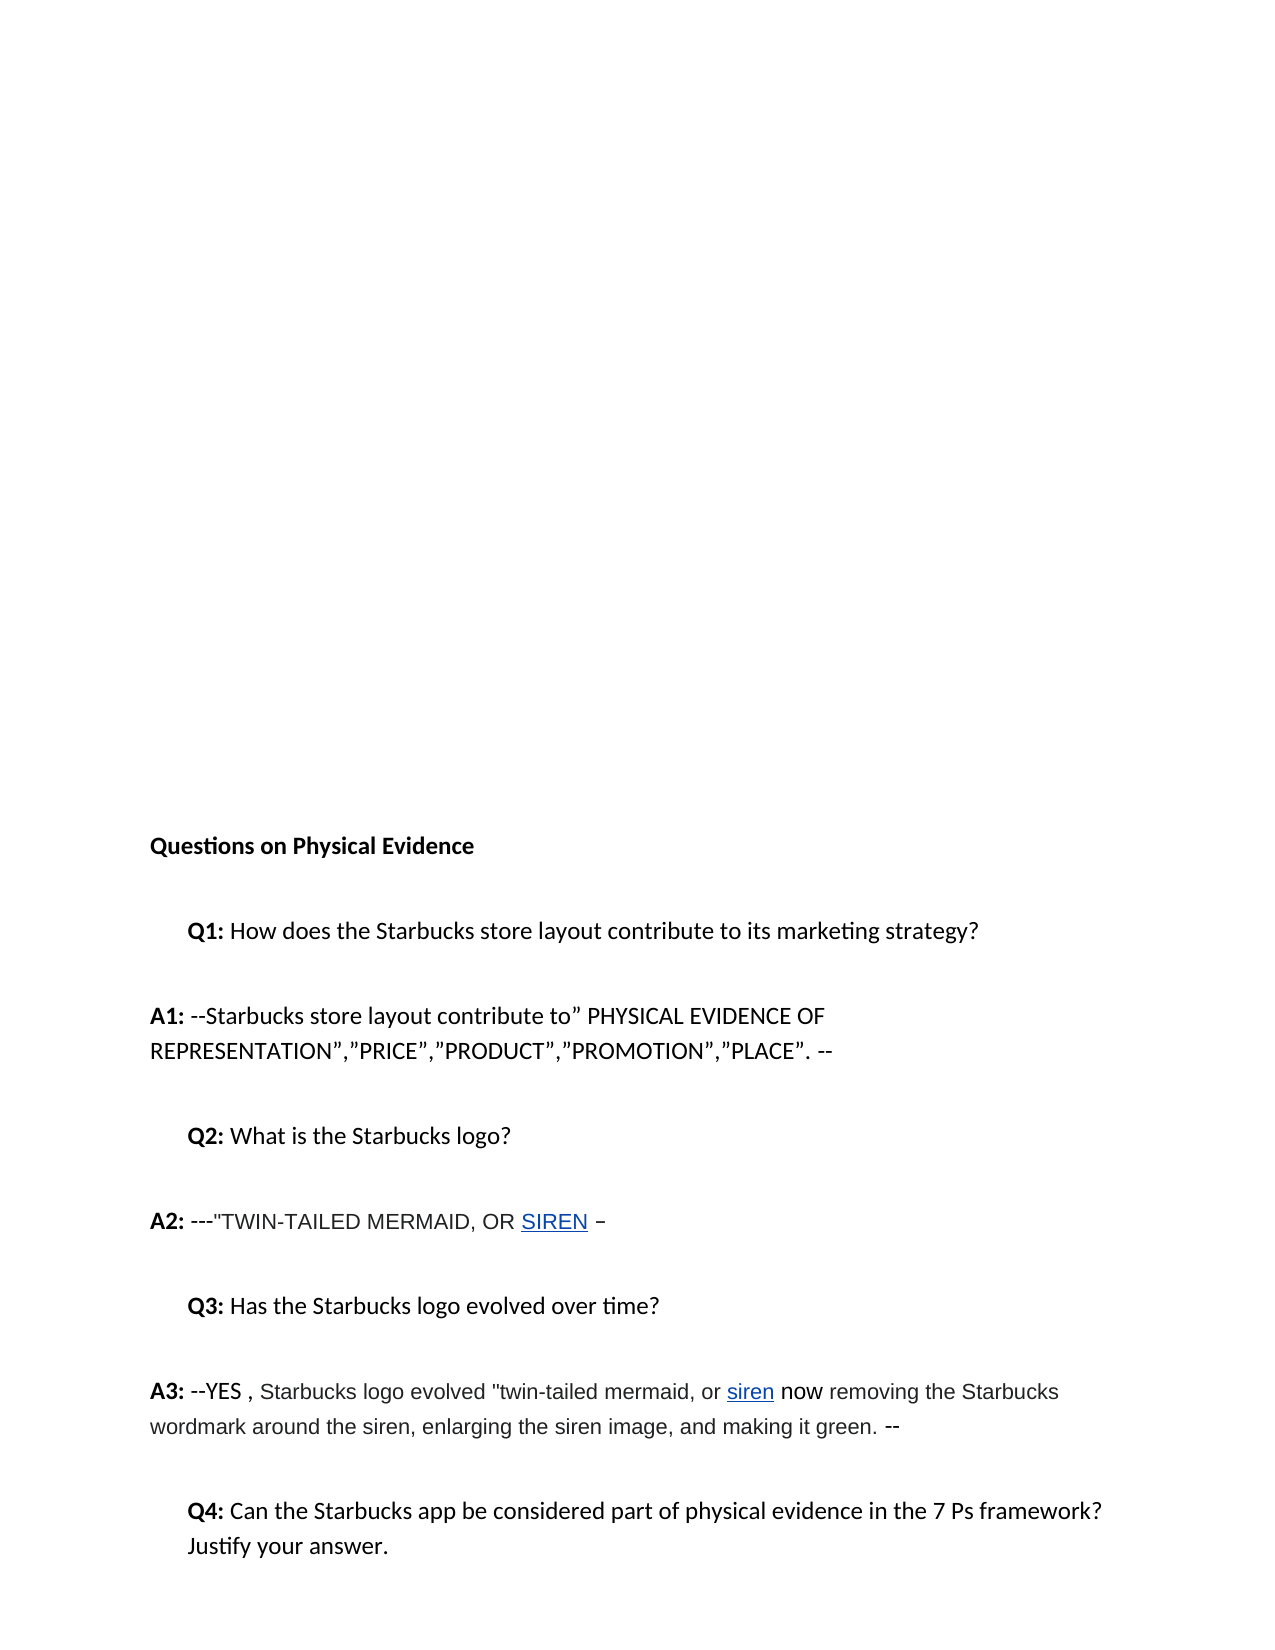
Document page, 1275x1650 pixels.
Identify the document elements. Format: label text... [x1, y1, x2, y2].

text A1: --Starbucks store layout contribute to” PHYSICAL EVIDENCE OF REPRESENTATION”,”PRICE”,”PRODUCT”,”PROMOTION”,”PLACE”. -- [150, 1000, 1125, 1066]
text A3: --YES , Starbucks logo evolved "twin-tailed mermaid, or siren now removing the Starbucks wordmark around the siren, enlarging the siren image, and making it green. -- [150, 1375, 1125, 1441]
text Q4: Can the Starbucks app be considered part of physical evidence in the 7 Ps framework? Justify your answer. [187, 1495, 1125, 1561]
text Q2: What is the Starbucks logo? [187, 1120, 1125, 1151]
text Q3: Has the Starbucks logo evolved over time? [187, 1290, 1125, 1321]
text A2: ---"TWIN-TAILED MERMAID, OR SIREN – [150, 1205, 1125, 1236]
text Questions on Physical Evidence [150, 830, 1125, 861]
text Q1: How does the Starbucks store layout contribute to its marketing strategy? [187, 915, 1125, 946]
